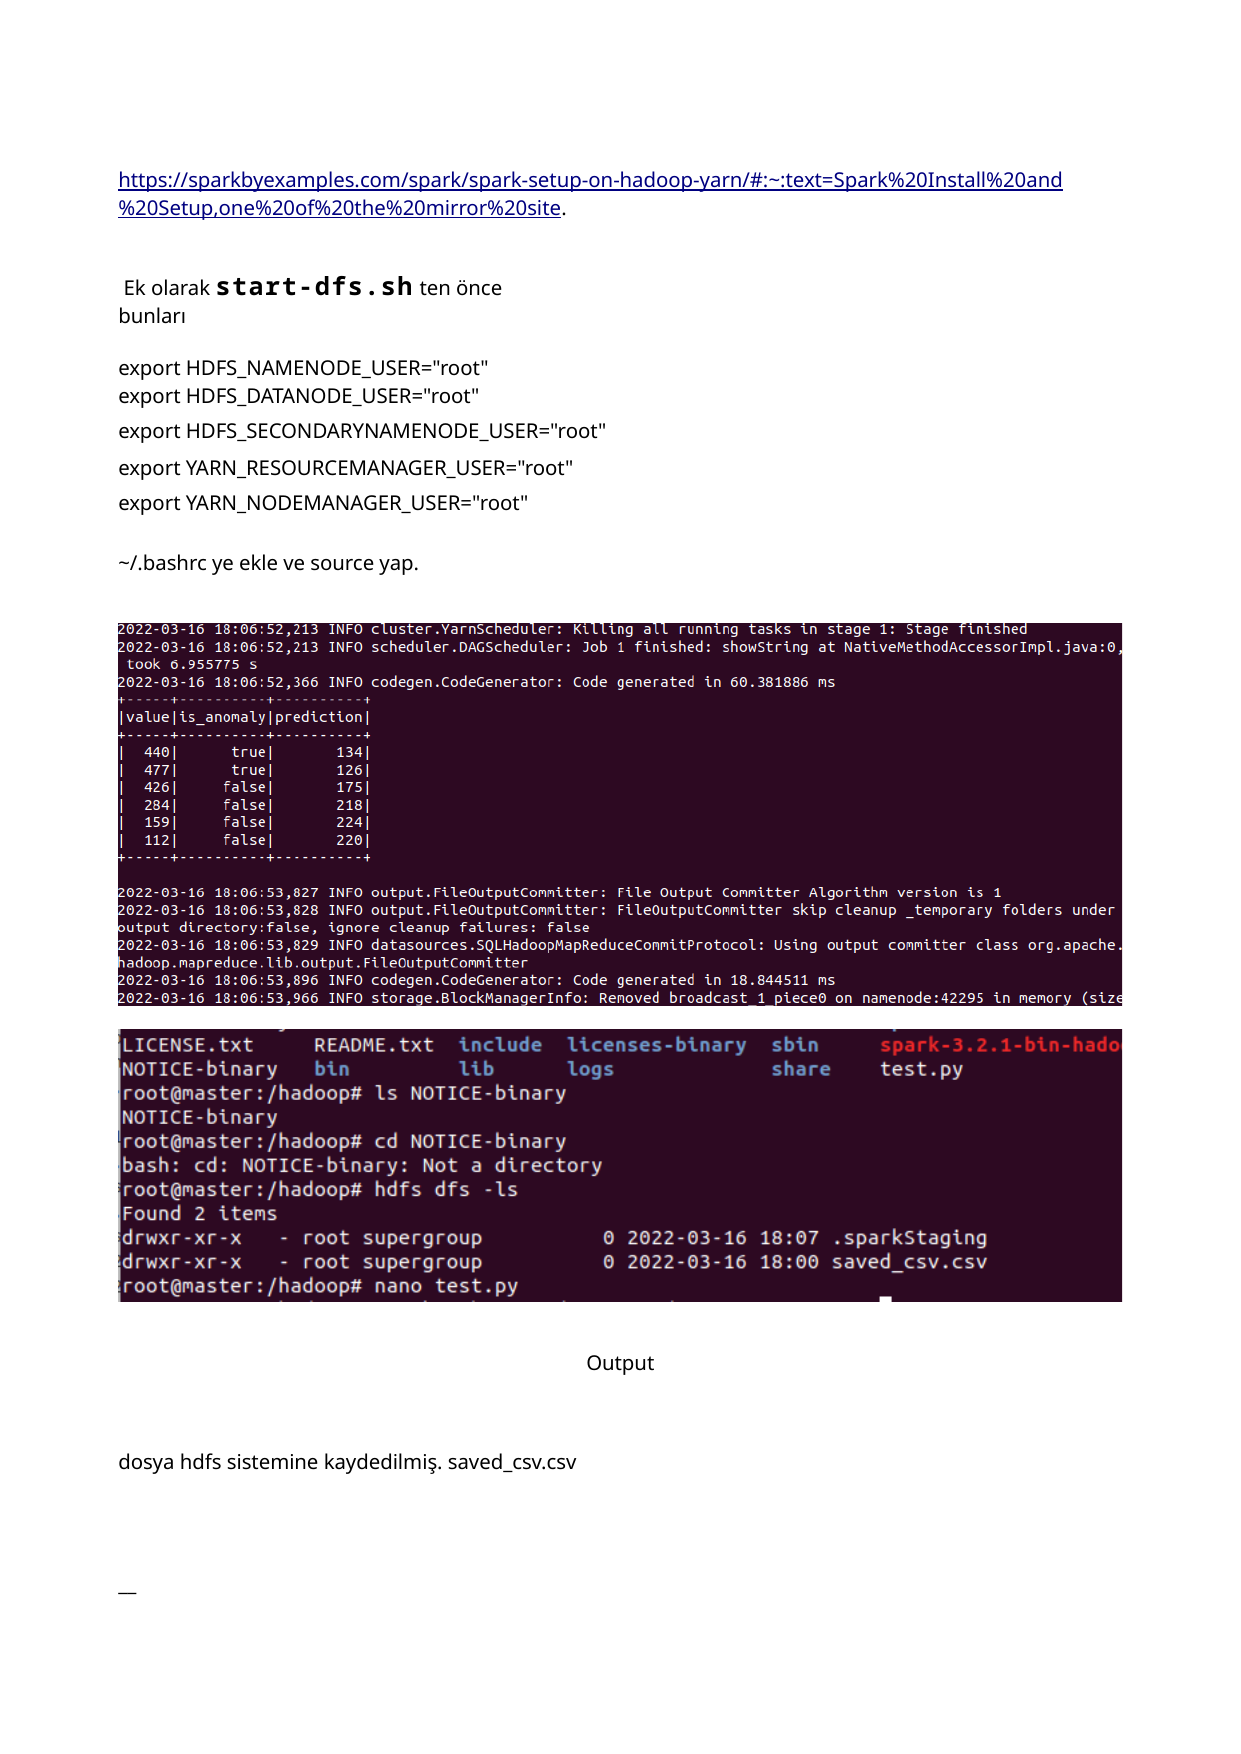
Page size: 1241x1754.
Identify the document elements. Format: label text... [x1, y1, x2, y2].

text __ [118, 1570, 1122, 1597]
text ~/.bashrc ye ekle ve source yap. [118, 549, 1122, 576]
text Ek olarak start-dfs.sh ten önce [118, 268, 1122, 302]
text export YARN_RESOURCEMANAGER_USER="root" [118, 453, 1122, 481]
picture [118, 1029, 1123, 1302]
text export HDFS_DATANODE_USER="root" [118, 381, 1122, 409]
text export HDFS_SECONDARYNAMENODE_USER="root" [118, 417, 1122, 445]
text bunları [118, 302, 1122, 330]
picture [118, 623, 1123, 1006]
text https://sparkbyexamples.com/spark/spark-setup-on-hadoop-yarn/#:~:text=Spark%20Install%20and%20Setup,one%20of%20the%20mirror%20site. [118, 165, 1122, 221]
text Output [118, 1349, 1122, 1376]
text export YARN_NODEMANAGER_USER="root" [118, 489, 1122, 517]
text dosya hdfs sistemine kaydedilmiş. saved_csv.csv [118, 1447, 1122, 1475]
text export HDFS_NAMENODE_USER="root" [118, 353, 1122, 381]
